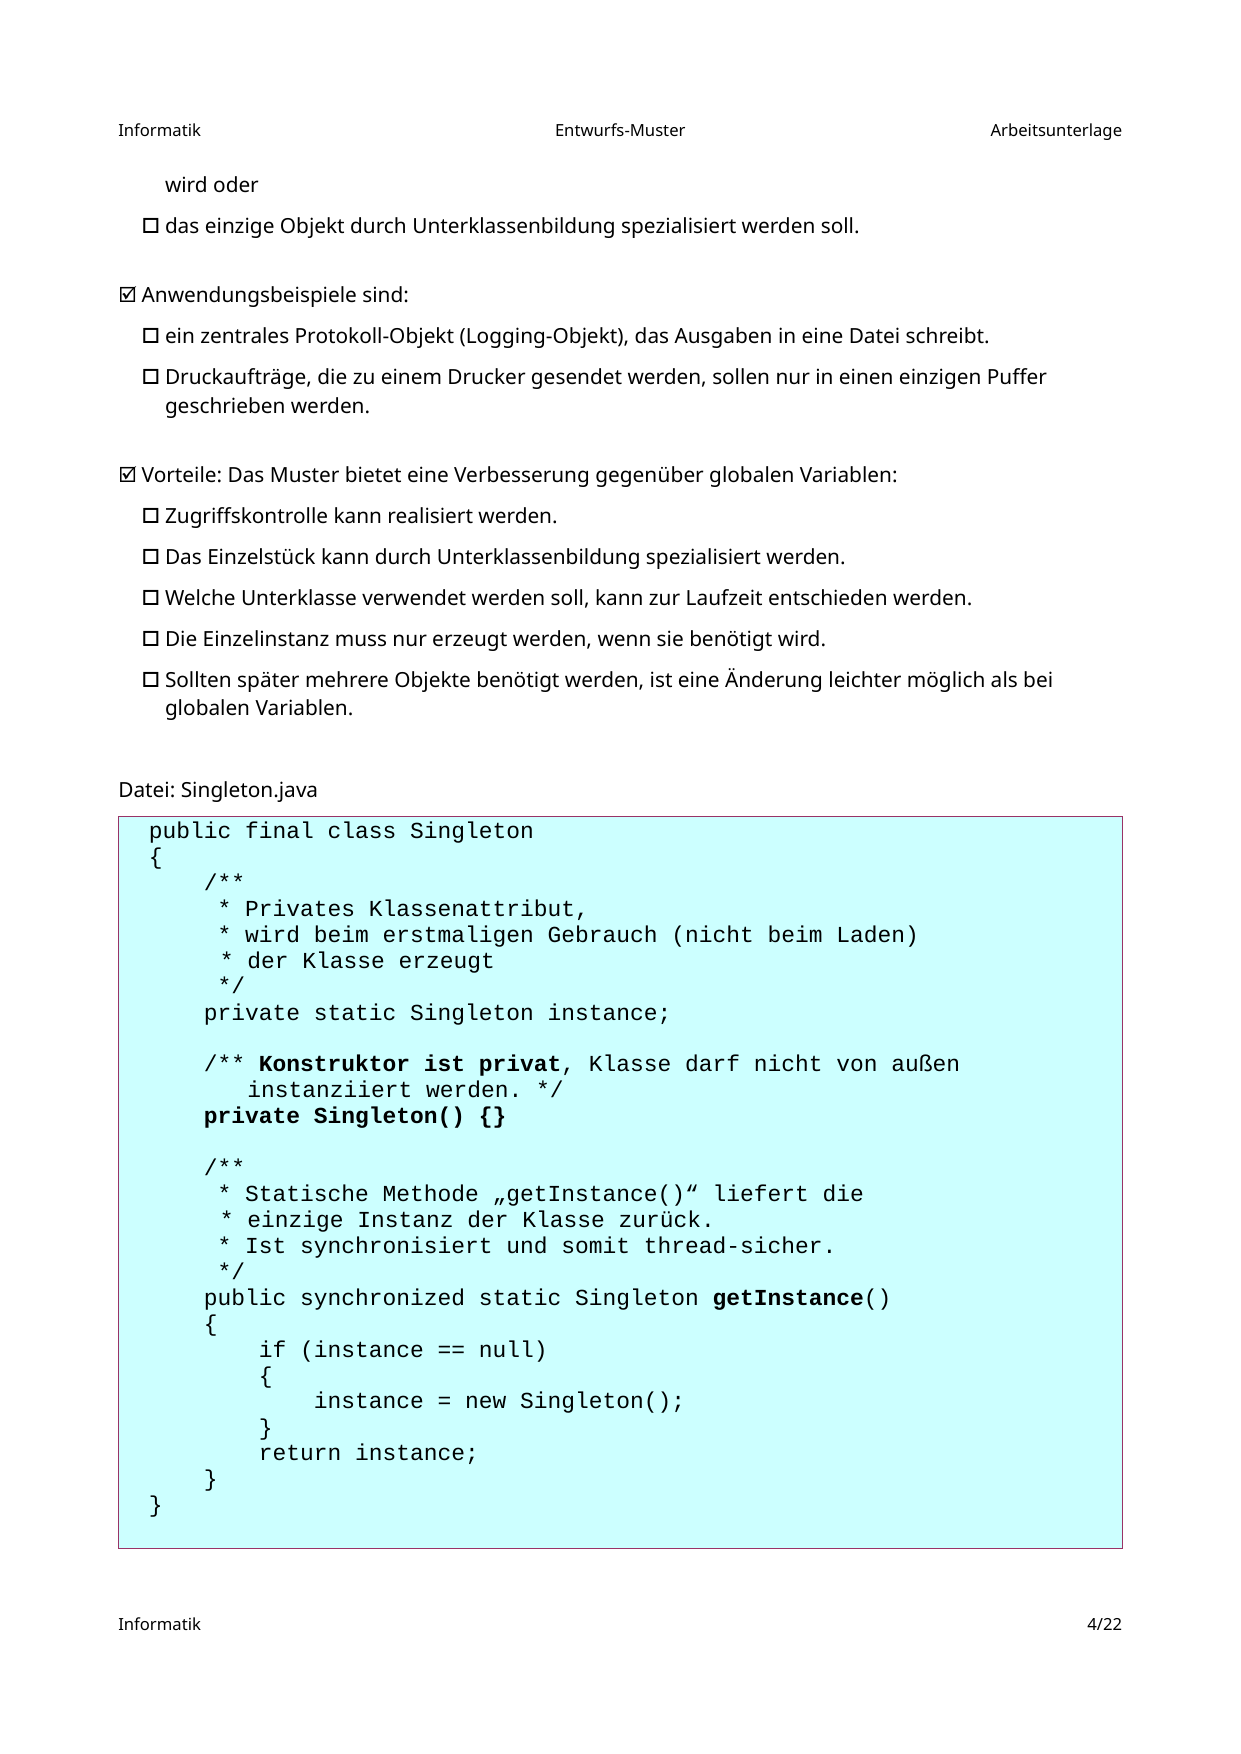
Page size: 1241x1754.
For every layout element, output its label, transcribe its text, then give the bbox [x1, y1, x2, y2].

list Sollten später mehrere Objekte benötigt werden, ist eine Änderung leichter möglich als bei globalen Variablen. [141, 665, 1122, 722]
text * der Klasse erzeugt [119, 946, 1122, 972]
text /** Konstruktor ist privat, Klasse darf nicht von außen instanziiert werden. */ [119, 1050, 1122, 1102]
text instance = new Singleton(); [119, 1387, 1122, 1413]
text * Ist synchronisiert und somit thread-sicher. [119, 1231, 1122, 1257]
text * Statische Methode „getInstance()“ liefert die * einzige Instanz der Klasse zurück. [119, 1179, 1122, 1231]
list Welche Unterklasse verwendet werden soll, kann zur Laufzeit entschieden werden. [141, 583, 1122, 612]
text return instance; [119, 1439, 1122, 1465]
text * wird beim erstmaligen Gebrauch (nicht beim Laden) [119, 920, 1122, 946]
text private Singleton() {} [119, 1102, 1122, 1127]
list Zugriffskontrolle kann realisiert werden. [141, 501, 1122, 530]
text { [119, 1361, 1122, 1387]
text /** [119, 868, 1122, 894]
text if (instance == null) [119, 1335, 1122, 1361]
text * Privates Klassenattribut, [119, 894, 1122, 920]
list das einzige Objekt durch Unterklassenbildung spezialisiert werden soll. [141, 211, 1122, 268]
text private static Singleton instance; [119, 998, 1122, 1024]
text } [119, 1491, 1122, 1517]
text Datei: Singleton.java [118, 775, 1122, 804]
list Die Einzelinstanz muss nur erzeugt werden, wenn sie benötigt wird. [141, 624, 1122, 652]
text } [119, 1413, 1122, 1439]
list ein zentrales Protokoll-Objekt (Logging-Objekt), das Ausgaben in eine Datei schreibt. [141, 322, 1122, 350]
list Druckaufträge, die zu einem Drucker gesendet werden, sollen nur in einen einzigen Puffer geschrieben werden. [141, 362, 1122, 448]
text } [119, 1465, 1122, 1491]
list Vorteile: Das Muster bietet eine Verbesserung gegenüber globalen Variablen: [118, 460, 1122, 489]
text */ [119, 1257, 1122, 1283]
list Das Einzelstück kann durch Unterklassenbildung spezialisiert werden. [141, 542, 1122, 571]
text public synchronized static Singleton getInstance() [119, 1283, 1122, 1309]
text /** [119, 1153, 1122, 1179]
text */ [119, 972, 1122, 998]
list wird oder [141, 170, 1122, 199]
text { [119, 842, 1122, 868]
text public final class Singleton [119, 817, 1122, 842]
text { [119, 1309, 1122, 1335]
list Anwendungsbeispiele sind: [118, 281, 1122, 309]
